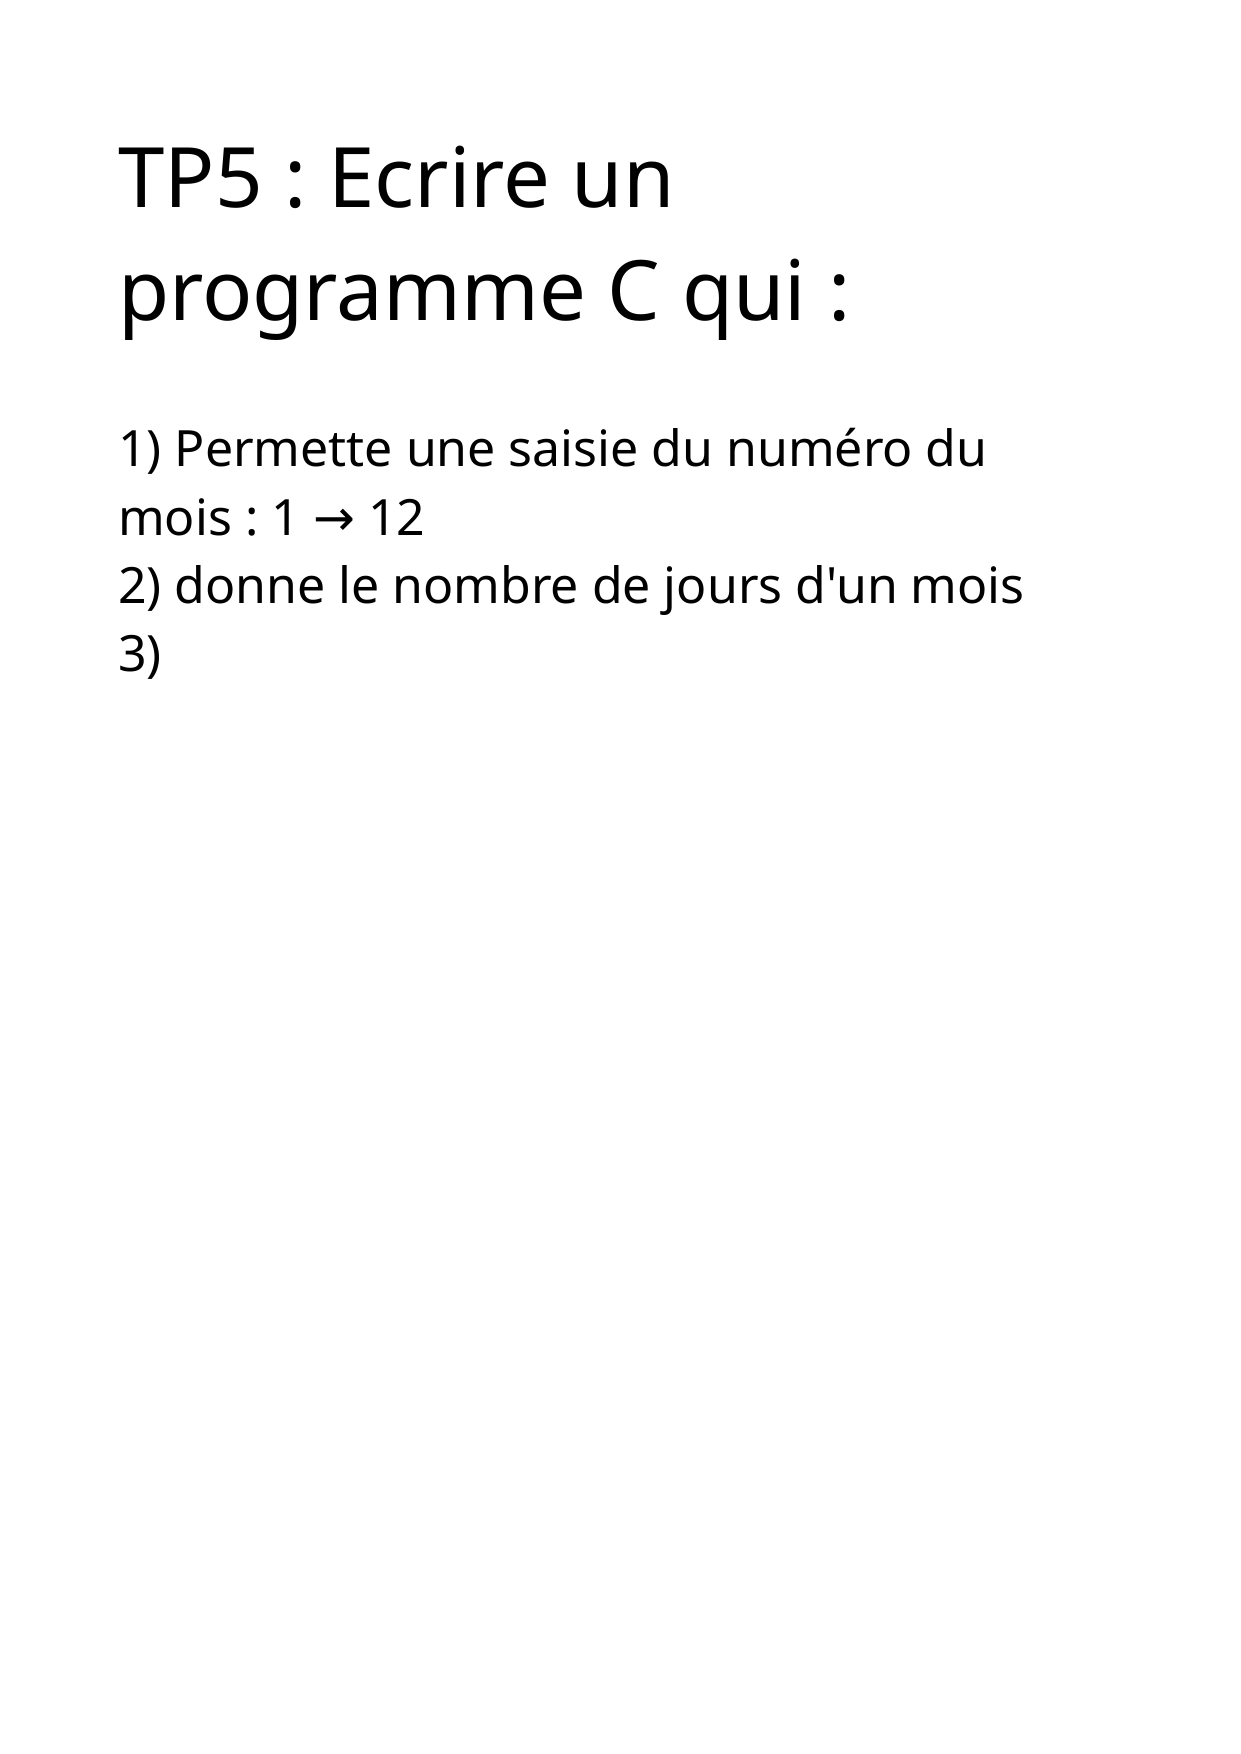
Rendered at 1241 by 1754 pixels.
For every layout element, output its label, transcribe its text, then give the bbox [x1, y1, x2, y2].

text 3) [118, 618, 1122, 686]
text 1) Permette une saisie du numéro du mois : 1 → 12 [118, 413, 1122, 549]
text 2) donne le nombre de jours d'un mois [118, 549, 1122, 618]
text TP5 : Ecrire un programme C qui : [118, 118, 1122, 345]
